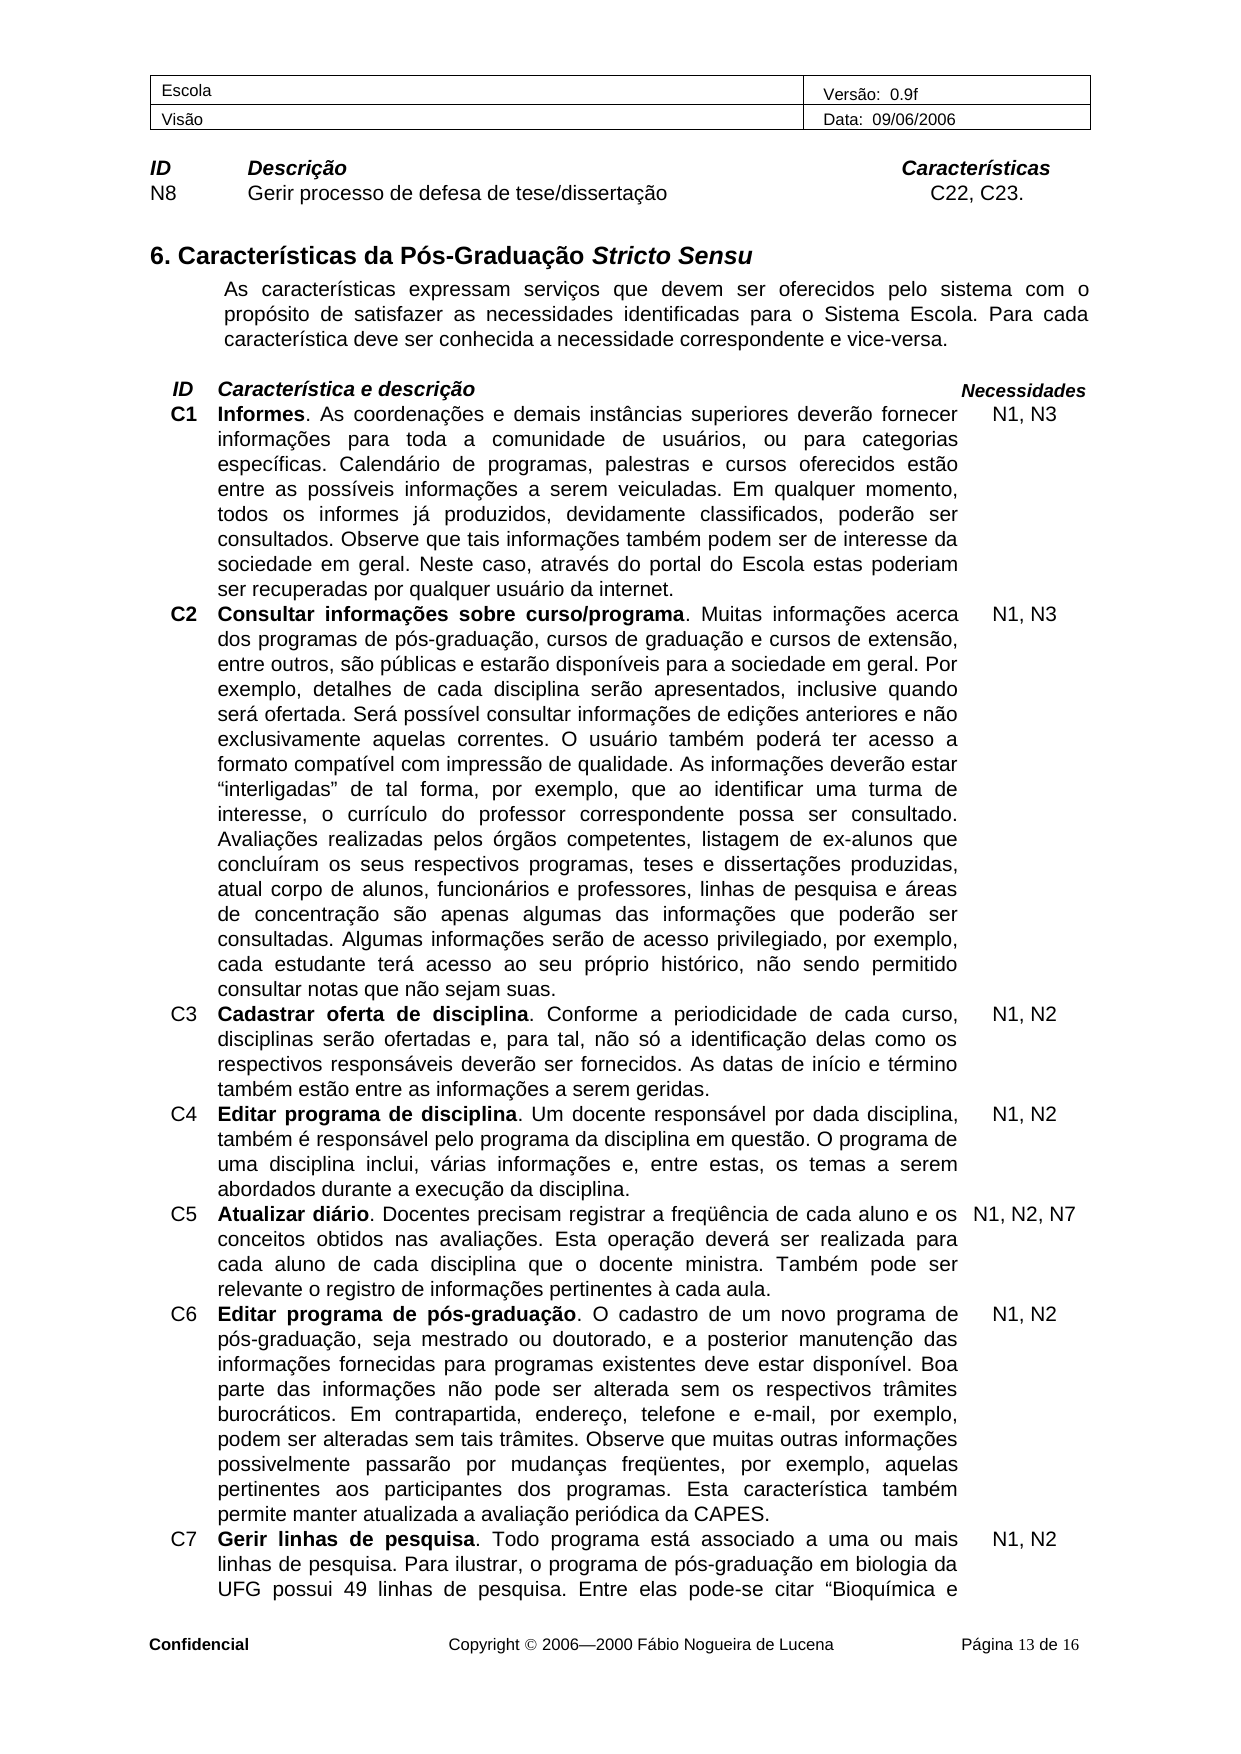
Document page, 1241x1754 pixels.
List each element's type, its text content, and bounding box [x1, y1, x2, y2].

table_cell N8 [150, 179, 247, 204]
table_cell N1, N2 [959, 1101, 1090, 1201]
table_cell Editar programa de pós-graduação. O cadastro de um novo programa de pós-graduação, seja mestrado ou doutorado, e a posterior manutenção das informações fornecidas para programas existentes deve estar disponível. Boa parte das informações não pode ser alterada sem os respectivos trâmites burocráticos. Em contrapartida, endereço, telefone e e-mail, por exemplo, podem ser alteradas sem tais trâmites. Observe que muitas outras informações possivelmente passarão por mudanças freqüentes, por exemplo, aquelas pertinentes aos participantes dos programas. Esta característica também permite manter atualizada a avaliação periódica da CAPES. [217, 1301, 959, 1526]
table_header ID [150, 376, 217, 401]
table_cell N1, N2, N7 [959, 1201, 1090, 1301]
table_cell C2 [150, 601, 217, 1001]
table_cell Informes. As coordenações e demais instâncias superiores deverão fornecer informações para toda a comunidade de usuários, ou para categorias específicas. Calendário de programas, palestras e cursos oferecidos estão entre as possíveis informações a serem veiculadas. Em qualquer momento, todos os informes já produzidos, devidamente classificados, poderão ser consultados. Observe que tais informações também podem ser de interesse da sociedade em geral. Neste caso, através do portal do Escola estas poderiam ser recuperadas por qualquer usuário da internet. [217, 401, 959, 601]
table_cell N1, N2 [959, 1001, 1090, 1101]
subtitle Características da Pós-Graduação Stricto Sensu [150, 242, 1090, 270]
table_cell C22, C23. [864, 179, 1090, 204]
table_header Descrição [248, 154, 864, 179]
table_cell Editar programa de disciplina. Um docente responsável por dada disciplina, também é responsável pelo programa da disciplina em questão. O programa de uma disciplina inclui, várias informações e, entre estas, os temas a serem abordados durante a execução da disciplina. [217, 1101, 959, 1201]
text As características expressam serviços que devem ser oferecidos pelo sistema com o propósito de satisfazer as necessidades identificadas para o Sistema Escola. Para cada característica deve ser conhecida a necessidade correspondente e vice-versa. [224, 276, 1090, 351]
table_cell C6 [150, 1301, 217, 1526]
table_cell Atualizar diário. Docentes precisam registrar a freqüência de cada aluno e os conceitos obtidos nas avaliações. Esta operação deverá ser realizada para cada aluno de cada disciplina que o docente ministra. Também pode ser relevante o registro de informações pertinentes à cada aula. [217, 1201, 959, 1301]
table_cell C7 [150, 1526, 217, 1601]
table_cell C5 [150, 1201, 217, 1301]
table_cell Gerir linhas de pesquisa. Todo programa está associado a uma ou mais linhas de pesquisa. Para ilustrar, o programa de pós-graduação em biologia da UFG possui 49 linhas de pesquisa. Entre elas pode-se citar “Bioquímica e [217, 1526, 959, 1601]
table_cell C1 [150, 401, 217, 601]
table_cell N1, N2 [959, 1526, 1090, 1601]
table_cell N1, N3 [959, 601, 1090, 1001]
table_header Características [864, 154, 1090, 179]
table_cell Consultar informações sobre curso/programa. Muitas informações acerca dos programas de pós-graduação, cursos de graduação e cursos de extensão, entre outros, são públicas e estarão disponíveis para a sociedade em geral. Por exemplo, detalhes de cada disciplina serão apresentados, inclusive quando será ofertada. Será possível consultar informações de edições anteriores e não exclusivamente aquelas correntes. O usuário também poderá ter acesso a formato compatível com impressão de qualidade. As informações deverão estar “interligadas” de tal forma, por exemplo, que ao identificar uma turma de interesse, o currículo do professor correspondente possa ser consultado. Avaliações realizadas pelos órgãos competentes, listagem de ex-alunos que concluíram os seus respectivos programas, teses e dissertações produzidas, atual corpo de alunos, funcionários e professores, linhas de pesquisa e áreas de concentração são apenas algumas das informações que poderão ser consultadas. Algumas informações serão de acesso privilegiado, por exemplo, cada estudante terá acesso ao seu próprio histórico, não sendo permitido consultar notas que não sejam suas. [217, 601, 959, 1001]
table_cell Cadastrar oferta de disciplina. Conforme a periodicidade de cada curso, disciplinas serão ofertadas e, para tal, não só a identificação delas como os respectivos responsáveis deverão ser fornecidos. As datas de início e término também estão entre as informações a serem geridas. [217, 1001, 959, 1101]
table_cell C3 [150, 1001, 217, 1101]
table_cell N1, N2 [959, 1301, 1090, 1526]
table_header Característica e descrição [217, 376, 959, 401]
table_header Necessidades [959, 376, 1090, 401]
table_header ID [150, 154, 247, 179]
table_cell C4 [150, 1101, 217, 1201]
table_cell Gerir processo de defesa de tese/dissertação [248, 179, 864, 204]
table_cell N1, N3 [959, 401, 1090, 601]
